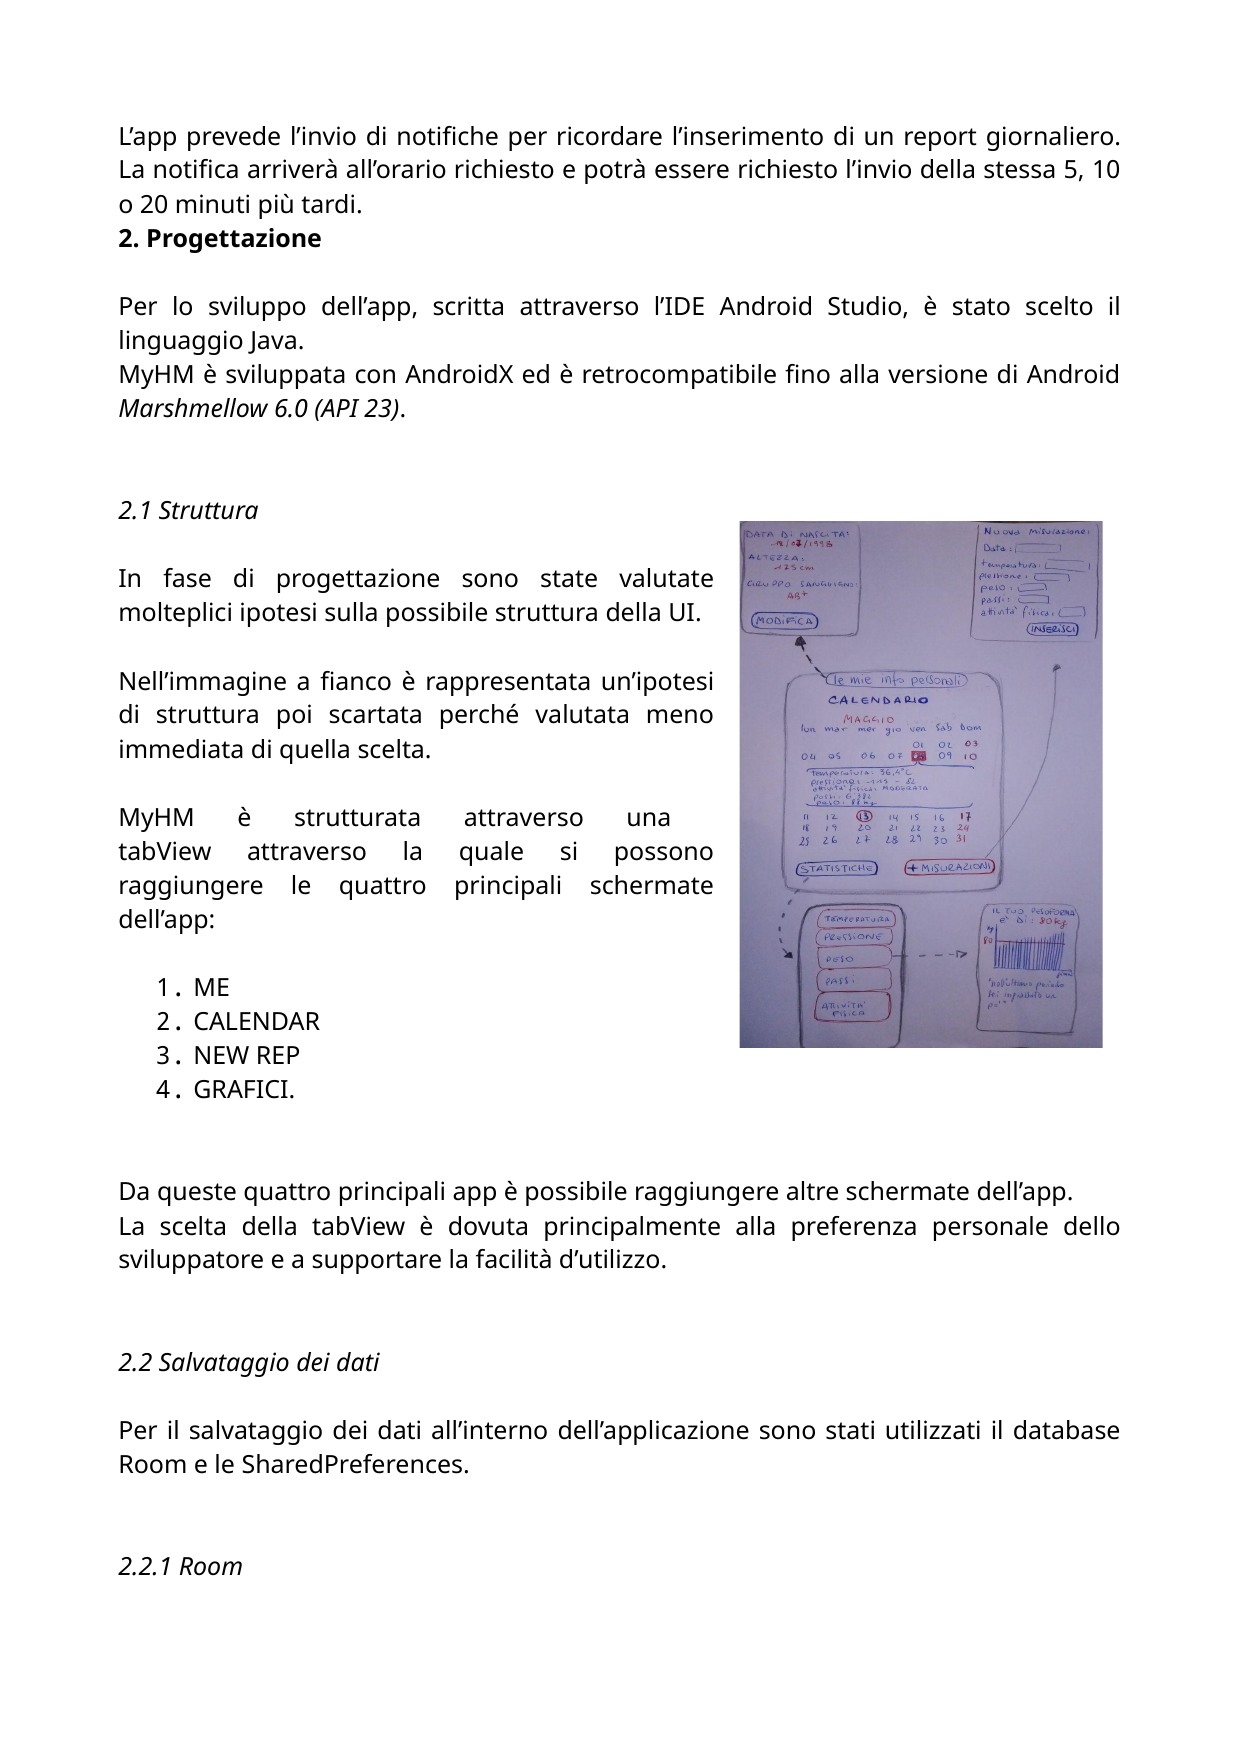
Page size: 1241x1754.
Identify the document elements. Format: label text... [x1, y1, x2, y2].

text Per lo sviluppo dell’app, scritta attraverso l’IDE Android Studio, è stato scelto il linguaggio Java. [118, 288, 1122, 357]
text 2.2 Salvataggio dei dati [118, 1344, 1122, 1378]
text 2.2.1 Room [118, 1549, 1122, 1583]
list [1103, 970, 1122, 1004]
list GRAFICI. [156, 1072, 1122, 1106]
list CALENDAR [156, 1004, 739, 1038]
text L’app prevede l’invio di notifiche per ricordare l’inserimento di un report giornaliero. La notifica arriverà all’orario richiesto e potrà essere richiesto l’invio della stessa 5, 10 o 20 minuti più tardi. [118, 118, 1122, 220]
text Da queste quattro principali app è possibile raggiungere altre schermate dell’app. [118, 1174, 1122, 1208]
text In fase di progettazione sono state valutate molteplici ipotesi sulla possibile struttura della UI. [118, 561, 714, 629]
text MyHM è sviluppata con AndroidX ed è retrocompatibile fino alla versione di Android Marshmellow 6.0 (API 23). [118, 357, 1122, 425]
text Per il salvataggio dei dati all’interno dell’applicazione sono stati utilizzati il database Room e le SharedPreferences. [118, 1412, 1122, 1481]
picture [739, 521, 1103, 1048]
text Nell’immagine a fianco è rappresentata un’ipotesi di struttura poi scartata perché valutata meno immediata di quella scelta. [118, 663, 714, 765]
list ME [156, 970, 739, 1004]
text MyHM è strutturata attraverso una tabView attraverso la quale si possono raggiungere le quattro principali schermate dell’app: [118, 799, 714, 936]
list NEW REP [156, 1038, 1122, 1072]
text 2. Progettazione [118, 220, 1122, 254]
list [1103, 1004, 1122, 1038]
text 2.1 Struttura [118, 493, 1122, 527]
text La scelta della tabView è dovuta principalmente alla preferenza personale dello sviluppatore e a supportare la facilità d’utilizzo. [118, 1208, 1122, 1276]
